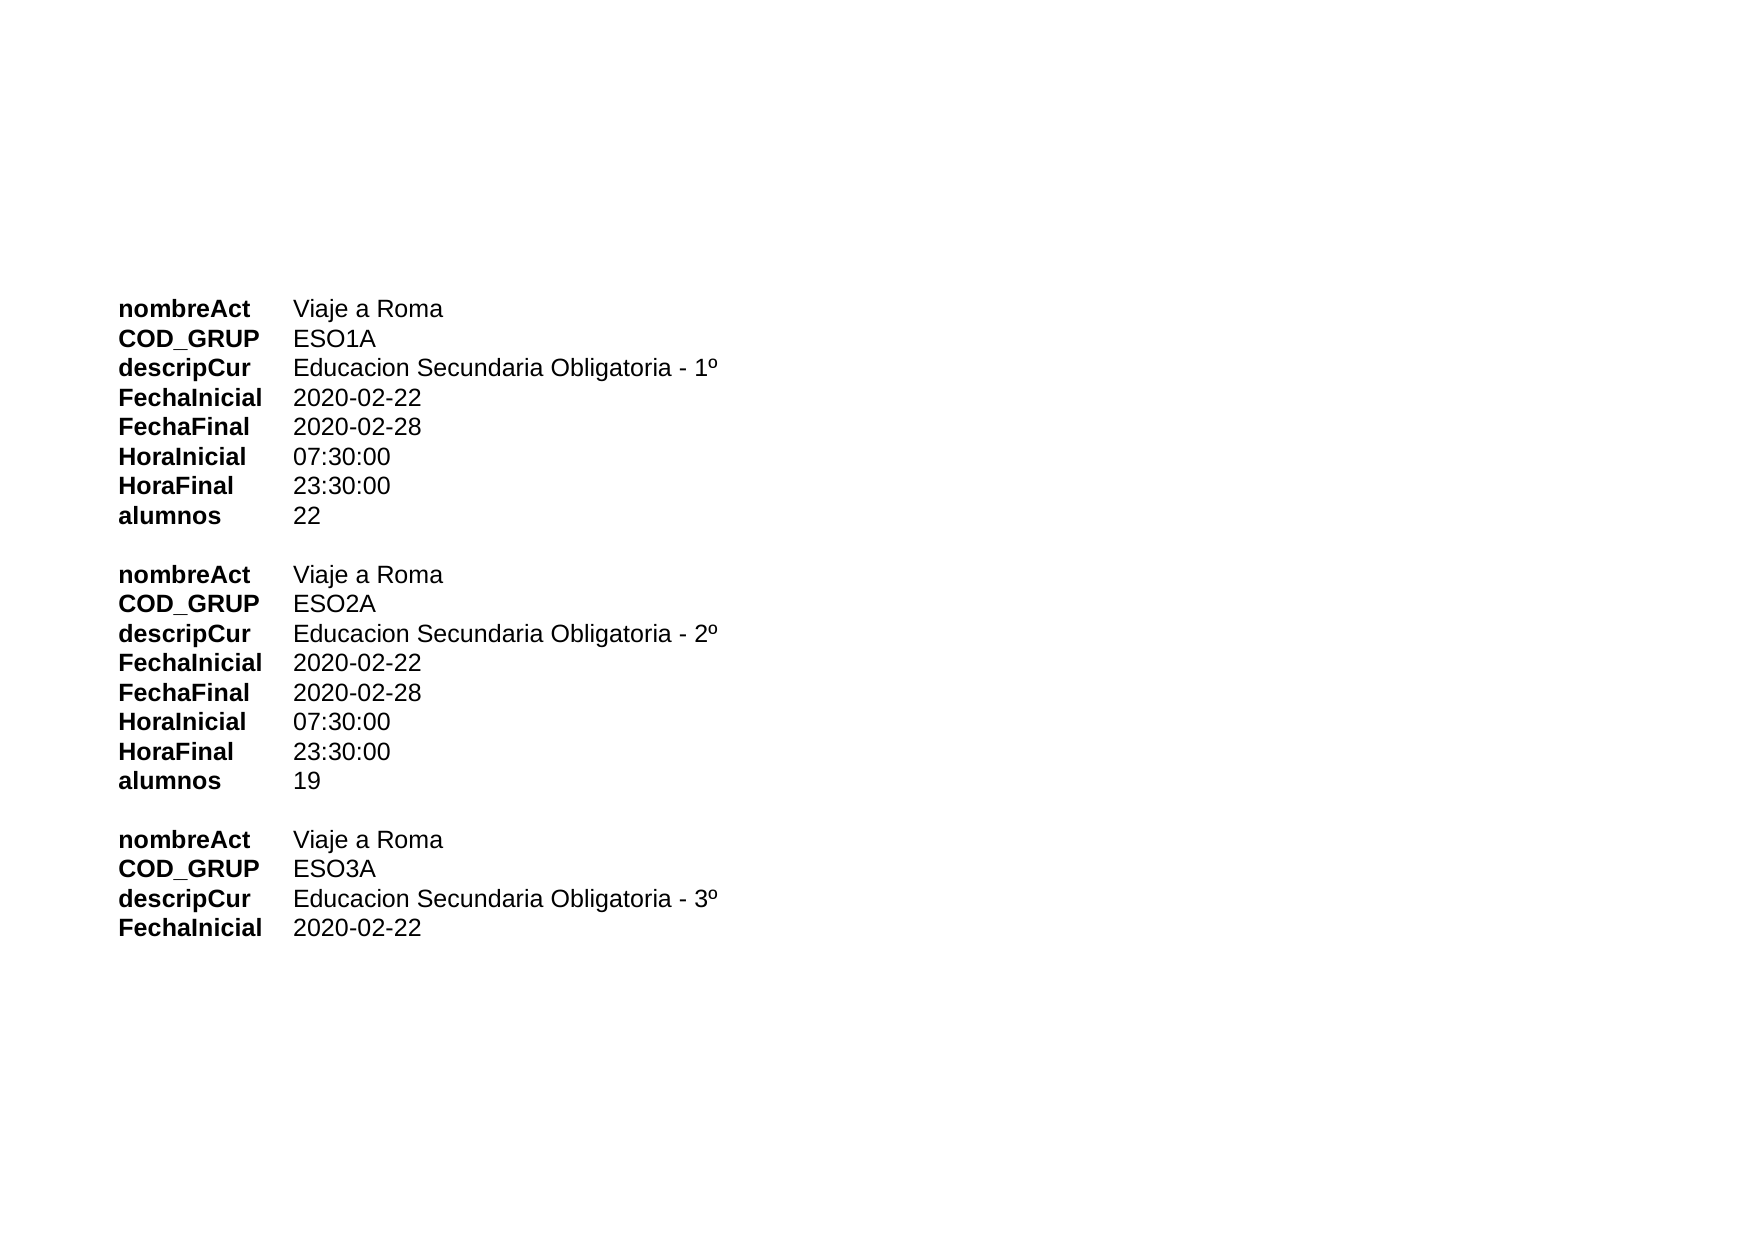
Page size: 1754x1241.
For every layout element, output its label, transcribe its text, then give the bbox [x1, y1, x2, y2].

table_cell Viaje a Roma [293, 561, 1636, 590]
table_cell 23:30:00 [293, 472, 1636, 502]
table_cell Educacion Secundaria Obligatoria - 1º [293, 354, 1636, 384]
table_header Viaje a Roma [293, 295, 1636, 325]
table_header nombreAct [118, 295, 293, 325]
table_cell nombreAct [118, 826, 293, 855]
table_cell FechaFinal [118, 413, 293, 443]
table_cell 2020-02-28 [293, 413, 1636, 443]
table_cell HoraFinal [118, 472, 293, 502]
table_cell alumnos [118, 767, 293, 796]
table_cell [118, 531, 1636, 561]
table_cell COD_GRUP [118, 855, 293, 885]
table_cell 23:30:00 [293, 738, 1636, 767]
table_cell descripCur [118, 354, 293, 384]
table_cell alumnos [118, 502, 293, 531]
table_cell 2020-02-22 [293, 384, 1636, 413]
table_cell Educacion Secundaria Obligatoria - 3º [293, 885, 1636, 914]
table_cell 07:30:00 [293, 443, 1636, 472]
table_cell COD_GRUP [118, 590, 293, 619]
table_cell HoraInicial [118, 708, 293, 737]
table_cell HoraInicial [118, 443, 293, 472]
table_cell 2020-02-22 [293, 914, 1636, 944]
table_cell FechaInicial [118, 384, 293, 413]
table_cell COD_GRUP [118, 325, 293, 354]
table_cell Viaje a Roma [293, 826, 1636, 855]
table_cell 22 [293, 502, 1636, 531]
table_cell descripCur [118, 620, 293, 649]
table_cell FechaFinal [118, 679, 293, 708]
table_cell ESO1A [293, 325, 1636, 354]
table_cell 19 [293, 767, 1636, 796]
table_cell 2020-02-22 [293, 649, 1636, 678]
table_cell [118, 796, 1636, 826]
table_cell descripCur [118, 885, 293, 914]
table_cell ESO3A [293, 855, 1636, 885]
table_cell ESO2A [293, 590, 1636, 619]
table_cell FechaInicial [118, 649, 293, 678]
table_cell nombreAct [118, 561, 293, 590]
table_cell 07:30:00 [293, 708, 1636, 737]
table_cell 2020-02-28 [293, 679, 1636, 708]
table_cell HoraFinal [118, 738, 293, 767]
table_cell FechaInicial [118, 914, 293, 944]
table_cell Educacion Secundaria Obligatoria - 2º [293, 620, 1636, 649]
